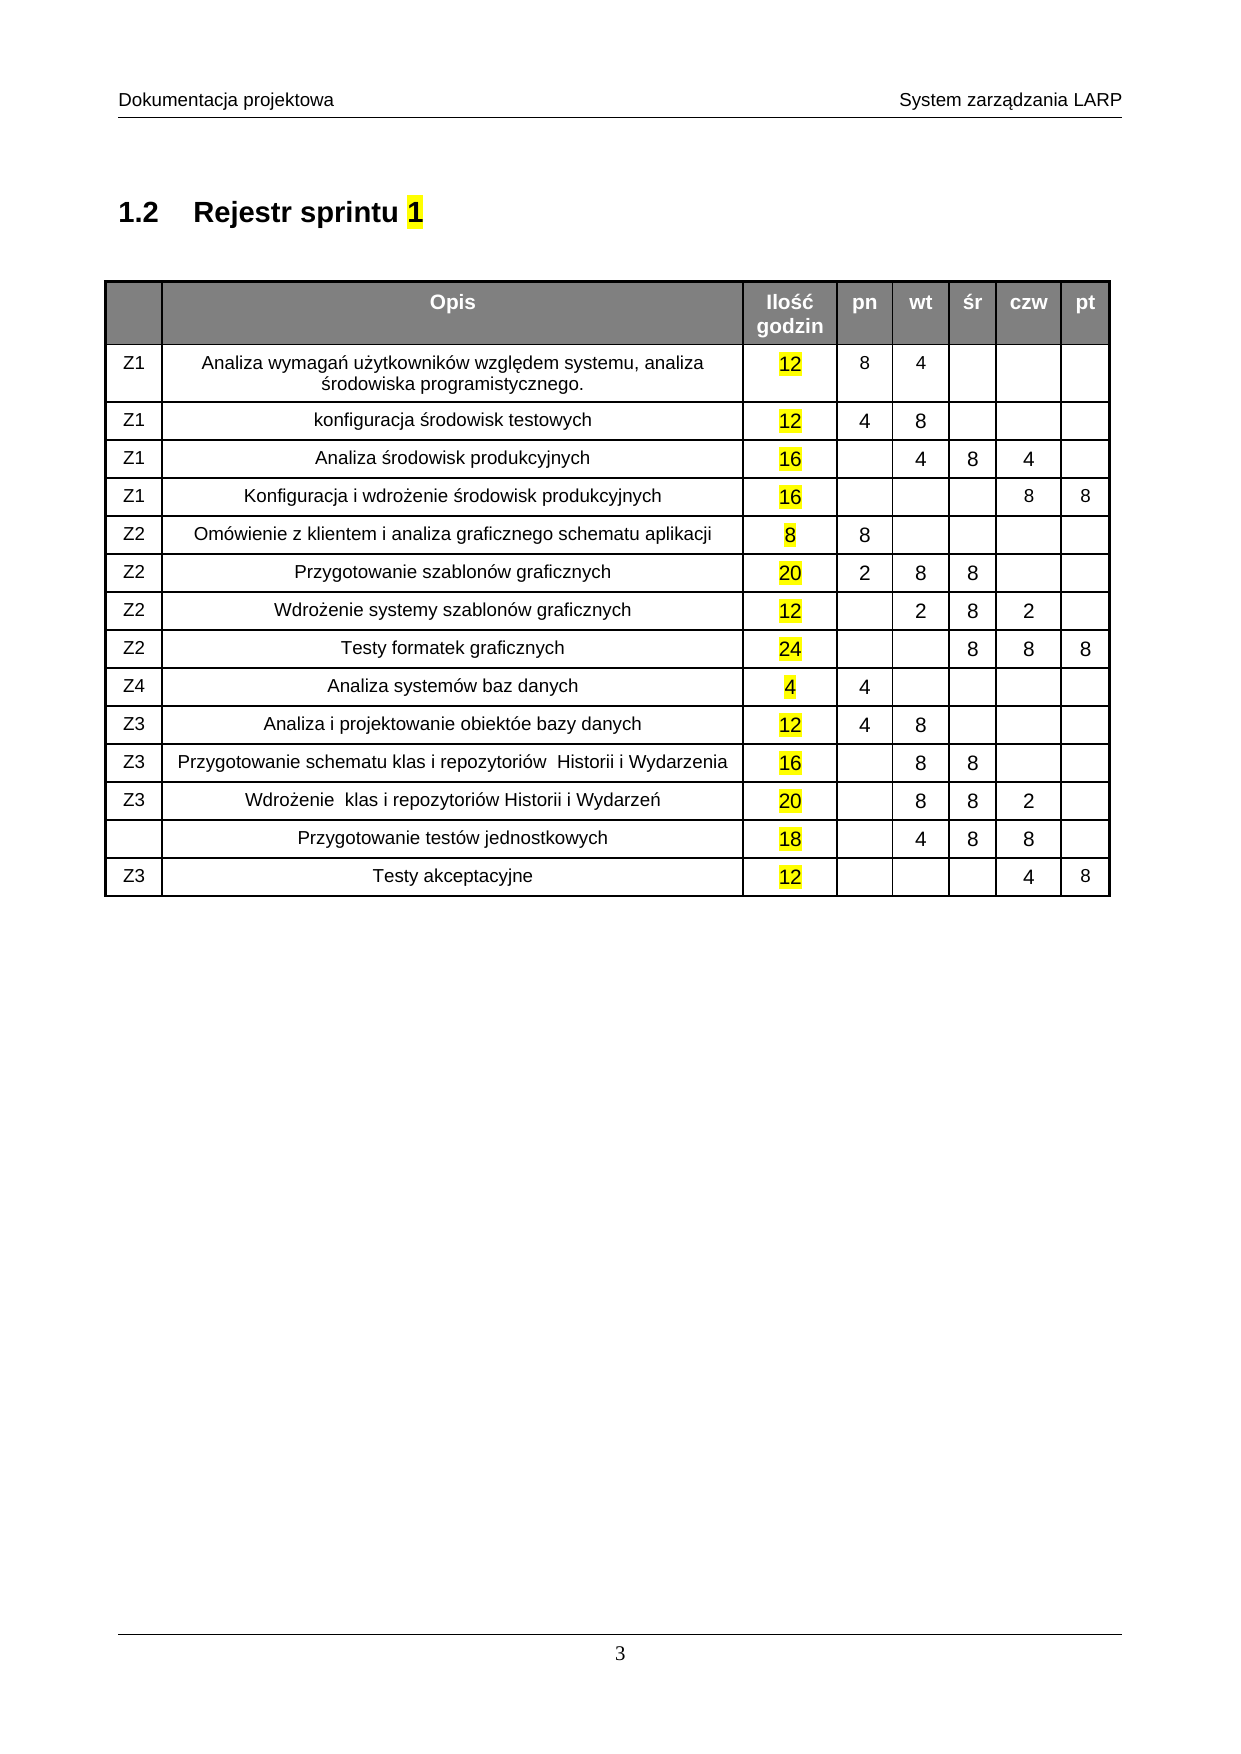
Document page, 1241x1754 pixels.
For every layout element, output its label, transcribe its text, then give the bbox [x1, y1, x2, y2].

table_cell [997, 669, 1060, 705]
table_cell 8 [838, 517, 892, 553]
table_cell [997, 517, 1060, 553]
table_cell [838, 745, 892, 781]
table_cell 4 [838, 707, 892, 743]
table_cell [1062, 345, 1108, 401]
table_cell [950, 859, 995, 895]
table_cell Testy akceptacyjne [163, 859, 742, 895]
table_cell 8 [893, 555, 948, 591]
table_cell 8 [997, 631, 1060, 667]
table_cell [997, 345, 1060, 401]
table_cell Z1 [107, 441, 161, 477]
table_cell [1062, 517, 1108, 553]
table_cell 4 [838, 669, 892, 705]
table_cell 20 [744, 783, 836, 819]
table_cell Konfiguracja i wdrożenie środowisk produkcyjnych [163, 479, 742, 515]
table_cell 12 [744, 593, 836, 629]
table_cell Analiza i projektowanie obiektóe bazy danych [163, 707, 742, 743]
table_cell Testy formatek graficznych [163, 631, 742, 667]
table_cell Z4 [107, 669, 161, 705]
table_cell [950, 345, 995, 401]
table_cell Omówienie z klientem i analiza graficznego schematu aplikacji [163, 517, 742, 553]
table_cell [1062, 669, 1108, 705]
table_cell [997, 555, 1060, 591]
table_header pn [838, 283, 892, 344]
table_cell [997, 745, 1060, 781]
table_cell [893, 669, 948, 705]
table_cell [1062, 783, 1108, 819]
table_cell [893, 517, 948, 553]
table_cell Z3 [107, 707, 161, 743]
table_cell Analiza środowisk produkcyjnych [163, 441, 742, 477]
table_cell 16 [744, 479, 836, 515]
table_cell 8 [744, 517, 836, 553]
table_cell [893, 631, 948, 667]
table_cell [838, 821, 892, 857]
table_cell 12 [744, 707, 836, 743]
table_cell [950, 669, 995, 705]
table_cell [838, 441, 892, 477]
table_cell 18 [744, 821, 836, 857]
table_cell 8 [950, 745, 995, 781]
table_cell 8 [1062, 479, 1108, 515]
table_cell Z2 [107, 631, 161, 667]
table_header pt [1062, 283, 1108, 344]
table_header [107, 283, 161, 344]
table_cell 8 [997, 479, 1060, 515]
table_cell [950, 403, 995, 439]
table_cell 8 [950, 821, 995, 857]
table_cell [107, 821, 161, 857]
table_cell 4 [744, 669, 836, 705]
table_header czw [997, 283, 1060, 344]
table_cell 8 [950, 555, 995, 591]
table_cell Z1 [107, 345, 161, 401]
table_cell 8 [1062, 631, 1108, 667]
table_header śr [950, 283, 995, 344]
table_header Opis [163, 283, 742, 344]
table_cell Analiza systemów baz danych [163, 669, 742, 705]
table_cell [893, 859, 948, 895]
table_cell Przygotowanie szablonów graficznych [163, 555, 742, 591]
table_cell 12 [744, 345, 836, 401]
table_cell 2 [838, 555, 892, 591]
table_cell [1062, 403, 1108, 439]
table_cell [1062, 441, 1108, 477]
table_cell [1062, 555, 1108, 591]
table_cell [950, 479, 995, 515]
table_cell Przygotowanie testów jednostkowych [163, 821, 742, 857]
table_cell 8 [838, 345, 892, 401]
table_cell 4 [893, 345, 948, 401]
table_cell 8 [893, 403, 948, 439]
table_cell [950, 707, 995, 743]
table_header Ilość godzin [744, 283, 836, 344]
table_cell 2 [893, 593, 948, 629]
table_cell [997, 707, 1060, 743]
table_cell 4 [893, 441, 948, 477]
table_cell Z2 [107, 555, 161, 591]
table_cell 4 [997, 441, 1060, 477]
table_cell Z3 [107, 745, 161, 781]
table_cell 2 [997, 593, 1060, 629]
table_cell 8 [893, 707, 948, 743]
table_cell [838, 783, 892, 819]
table_cell [1062, 707, 1108, 743]
table_header wt [893, 283, 948, 344]
subtitle Rejestr sprintu 1 [118, 195, 1122, 229]
table_cell Przygotowanie schematu klas i repozytoriów Historii i Wydarzenia [163, 745, 742, 781]
table_cell [950, 517, 995, 553]
table_cell Z2 [107, 517, 161, 553]
table_cell 4 [838, 403, 892, 439]
table_cell 24 [744, 631, 836, 667]
table_cell 8 [950, 441, 995, 477]
table_cell 4 [997, 859, 1060, 895]
table_cell 8 [950, 783, 995, 819]
table_cell Wdrożenie systemy szablonów graficznych [163, 593, 742, 629]
table_cell [997, 403, 1060, 439]
table_cell 2 [997, 783, 1060, 819]
table_cell [838, 859, 892, 895]
table_cell Z3 [107, 783, 161, 819]
table_cell Wdrożenie klas i repozytoriów Historii i Wydarzeń [163, 783, 742, 819]
table_cell 8 [893, 783, 948, 819]
table_cell [1062, 593, 1108, 629]
table_cell 8 [950, 631, 995, 667]
table_cell 20 [744, 555, 836, 591]
table_cell 16 [744, 441, 836, 477]
table_cell [838, 479, 892, 515]
table_cell Analiza wymagań użytkowników względem systemu, analiza środowiska programistycznego. [163, 345, 742, 401]
table_cell [838, 593, 892, 629]
table_cell 12 [744, 403, 836, 439]
table_cell Z2 [107, 593, 161, 629]
table_cell 8 [1062, 859, 1108, 895]
table_cell 8 [997, 821, 1060, 857]
table_cell [838, 631, 892, 667]
table_cell [893, 479, 948, 515]
table_cell 8 [893, 745, 948, 781]
table_cell 8 [950, 593, 995, 629]
table_cell Z1 [107, 403, 161, 439]
table_cell [1062, 821, 1108, 857]
table_cell Z3 [107, 859, 161, 895]
table_cell [1062, 745, 1108, 781]
table_cell 4 [893, 821, 948, 857]
table_cell 12 [744, 859, 836, 895]
table_cell 16 [744, 745, 836, 781]
table_cell Z1 [107, 479, 161, 515]
table_cell konfiguracja środowisk testowych [163, 403, 742, 439]
